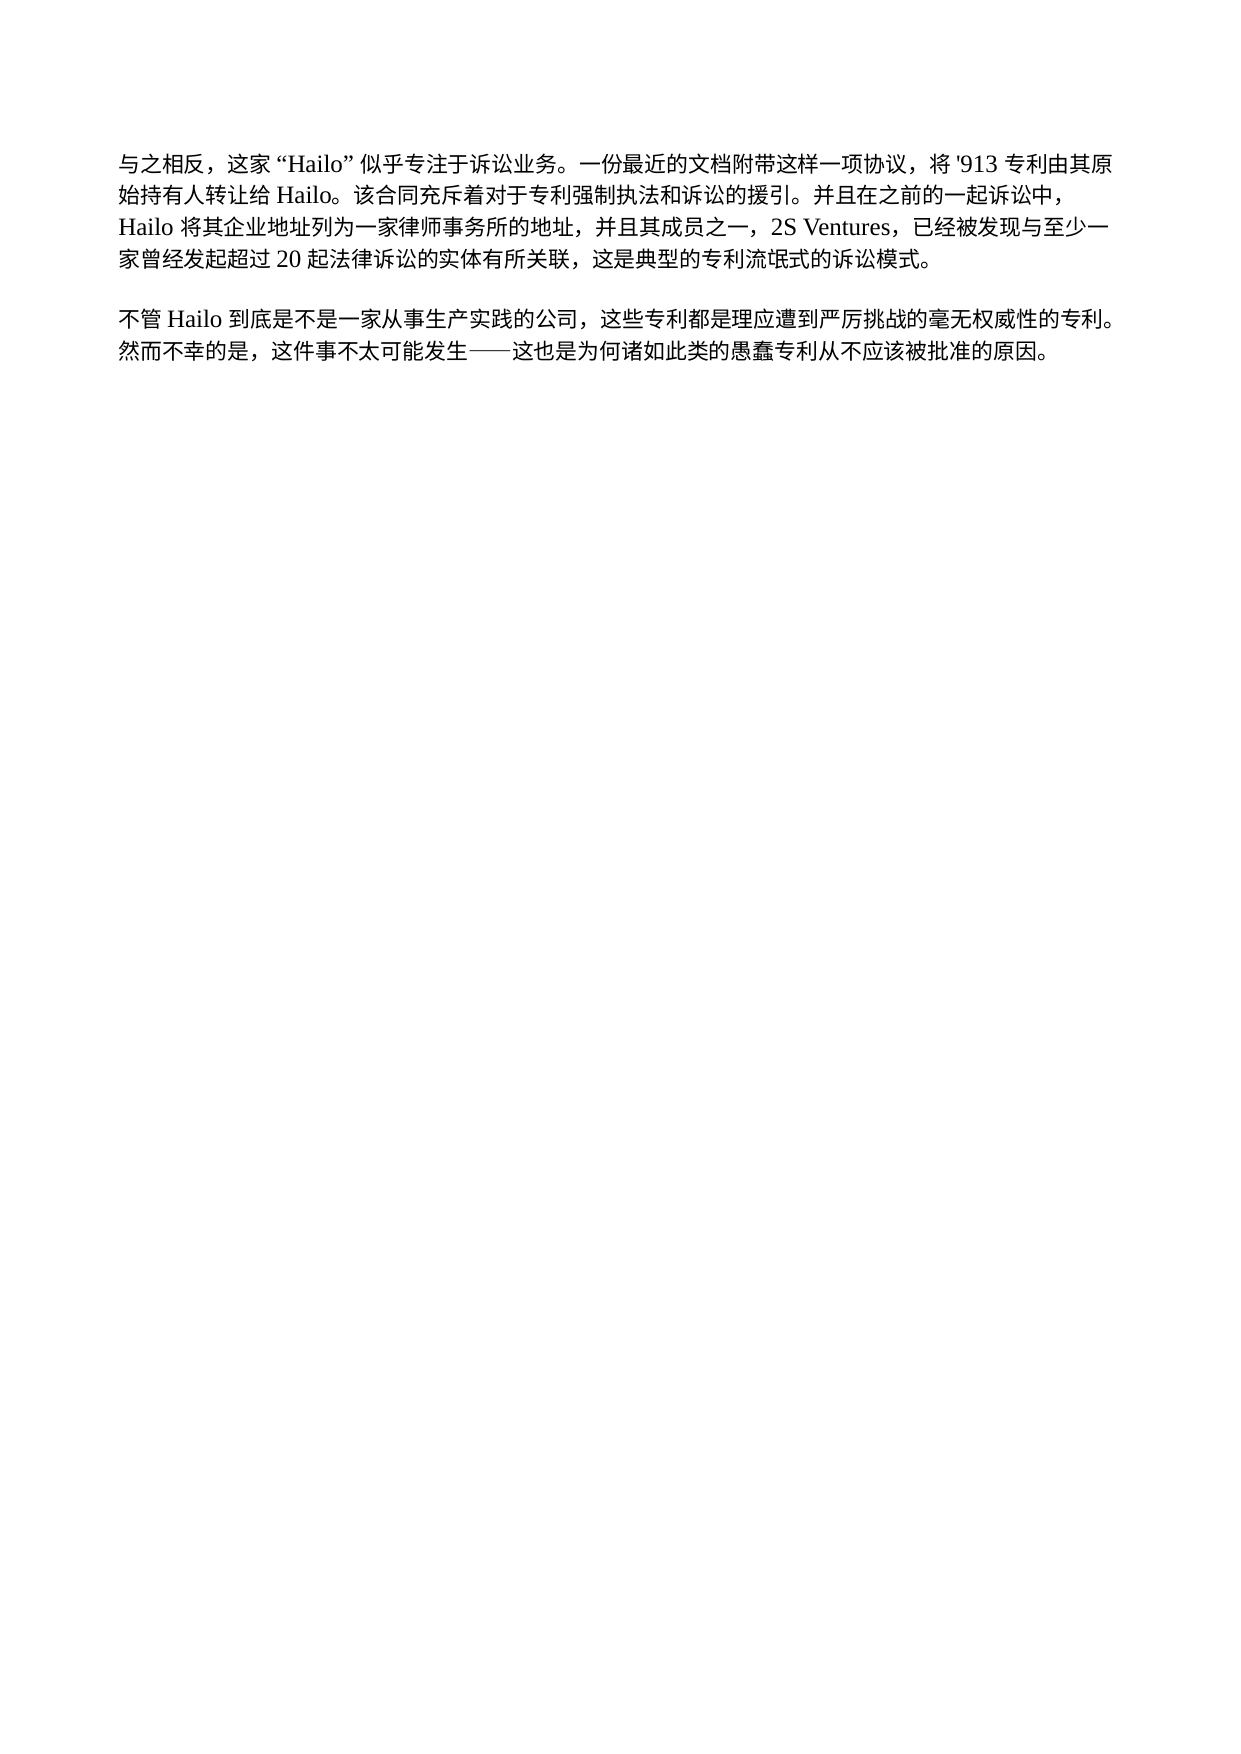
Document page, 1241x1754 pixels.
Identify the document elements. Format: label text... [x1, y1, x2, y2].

text 不管 Hailo 到底是不是一家从事生产实践的公司，这些专利都是理应遭到严厉挑战的毫无权威性的专利。然而不幸的是，这件事不太可能发生——这也是为何诸如此类的愚蠢专利从不应该被批准的原因。 [118, 302, 1122, 366]
text 与之相反，这家 “Hailo” 似乎专注于诉讼业务。一份最近的文档附带这样一项协议，将 '913 专利由其原始持有人转让给 Hailo。该合同充斥着对于专利强制执法和诉讼的援引。并且在之前的一起诉讼中，Hailo 将其企业地址列为一家律师事务所的地址，并且其成员之一，2S Ventures，已经被发现与至少一家曾经发起超过 20 起法律诉讼的实体有所关联，这是典型的专利流氓式的诉讼模式。 [118, 147, 1122, 273]
